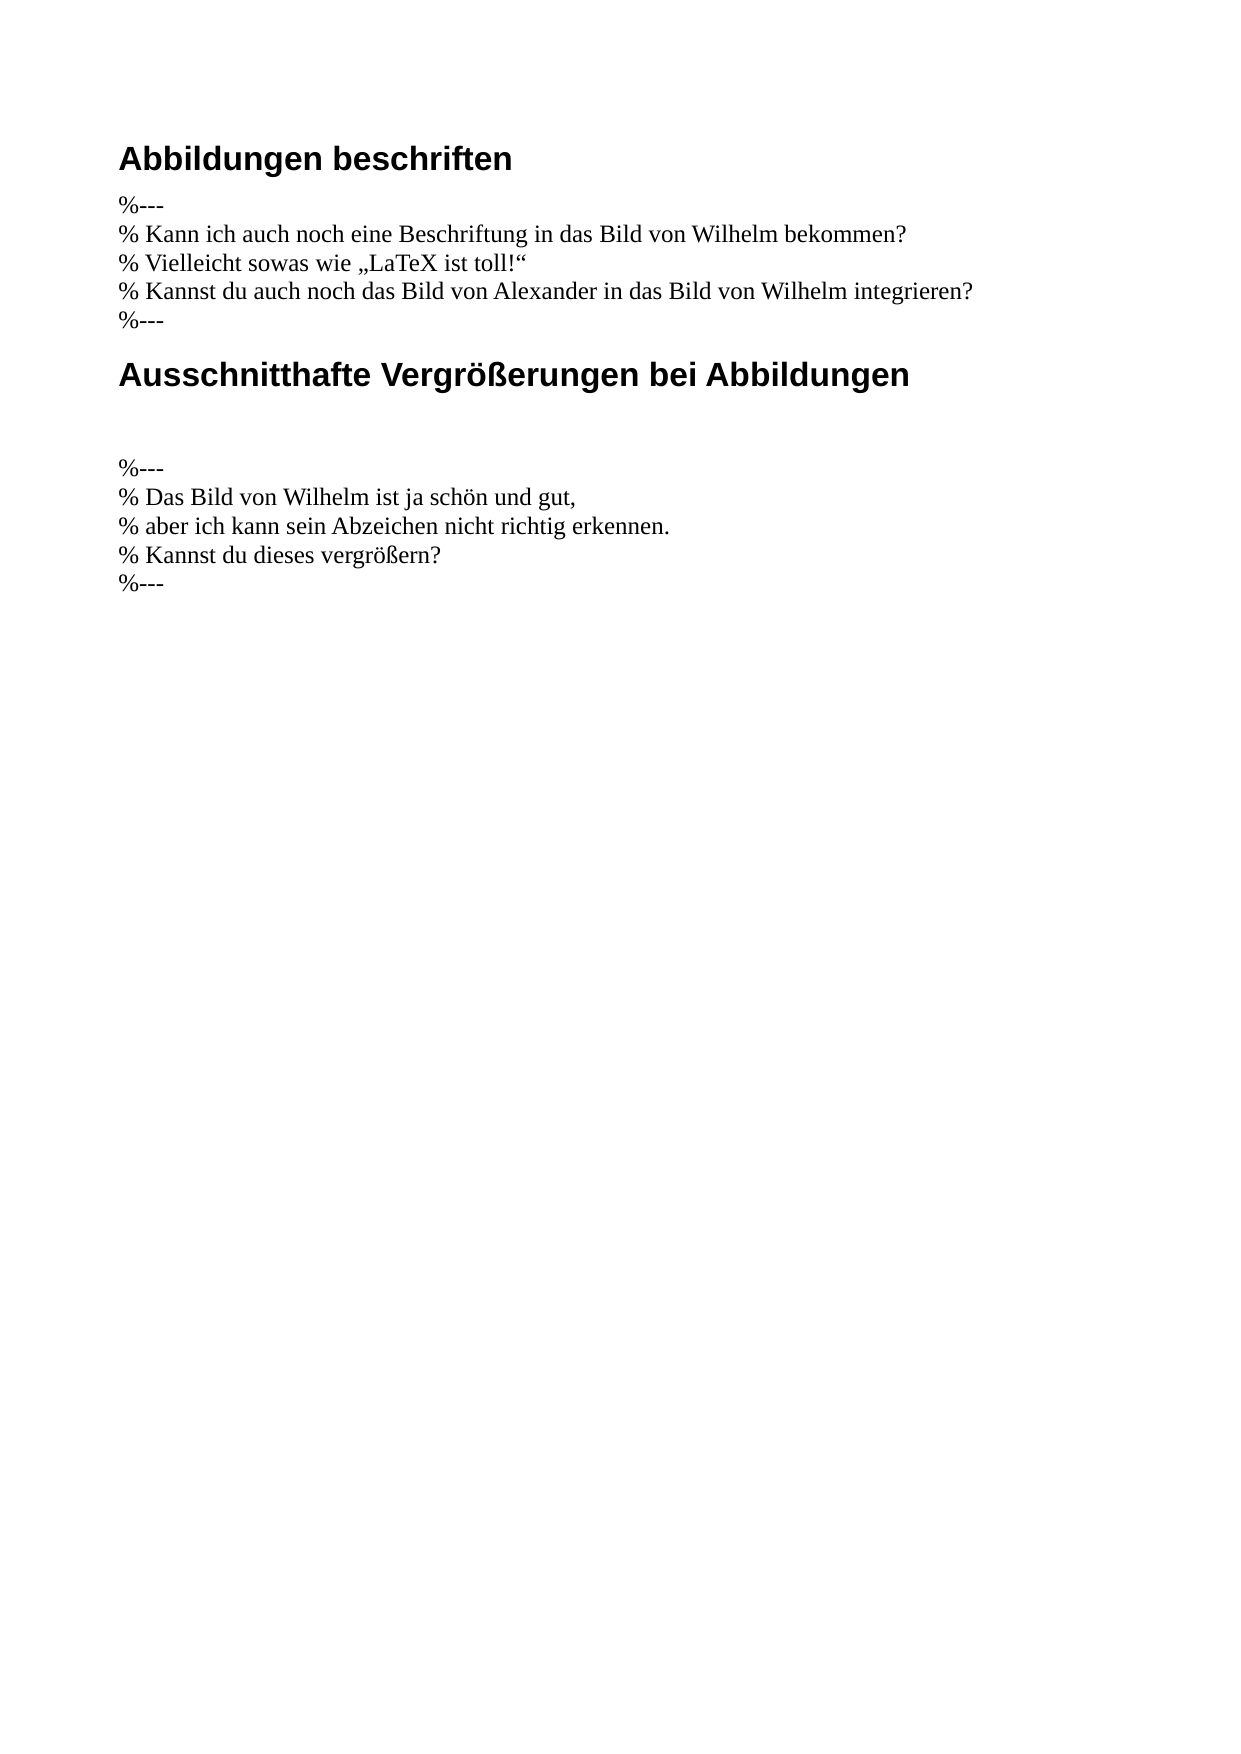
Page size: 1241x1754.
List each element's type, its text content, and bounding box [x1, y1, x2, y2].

subtitle Abbildungen beschriften [118, 139, 1122, 178]
text % Das Bild von Wilhelm ist ja schön und gut, [118, 482, 1122, 511]
text % Kann ich auch noch eine Beschriftung in das Bild von Wilhelm bekommen? [118, 219, 1122, 248]
text % Kannst du dieses vergrößern? [118, 540, 1122, 568]
text %--- [118, 568, 1122, 597]
text %--- [118, 305, 1122, 334]
text % Kannst du auch noch das Bild von Alexander in das Bild von Wilhelm integrieren? [118, 276, 1122, 305]
text % Vielleicht sowas wie „LaTeX ist toll!“ [118, 248, 1122, 276]
text % aber ich kann sein Abzeichen nicht richtig erkennen. [118, 511, 1122, 540]
text %--- [118, 453, 1122, 482]
subtitle Ausschnitthafte Vergrößerungen bei Abbildungen [118, 355, 1122, 393]
text %--- [118, 190, 1122, 219]
